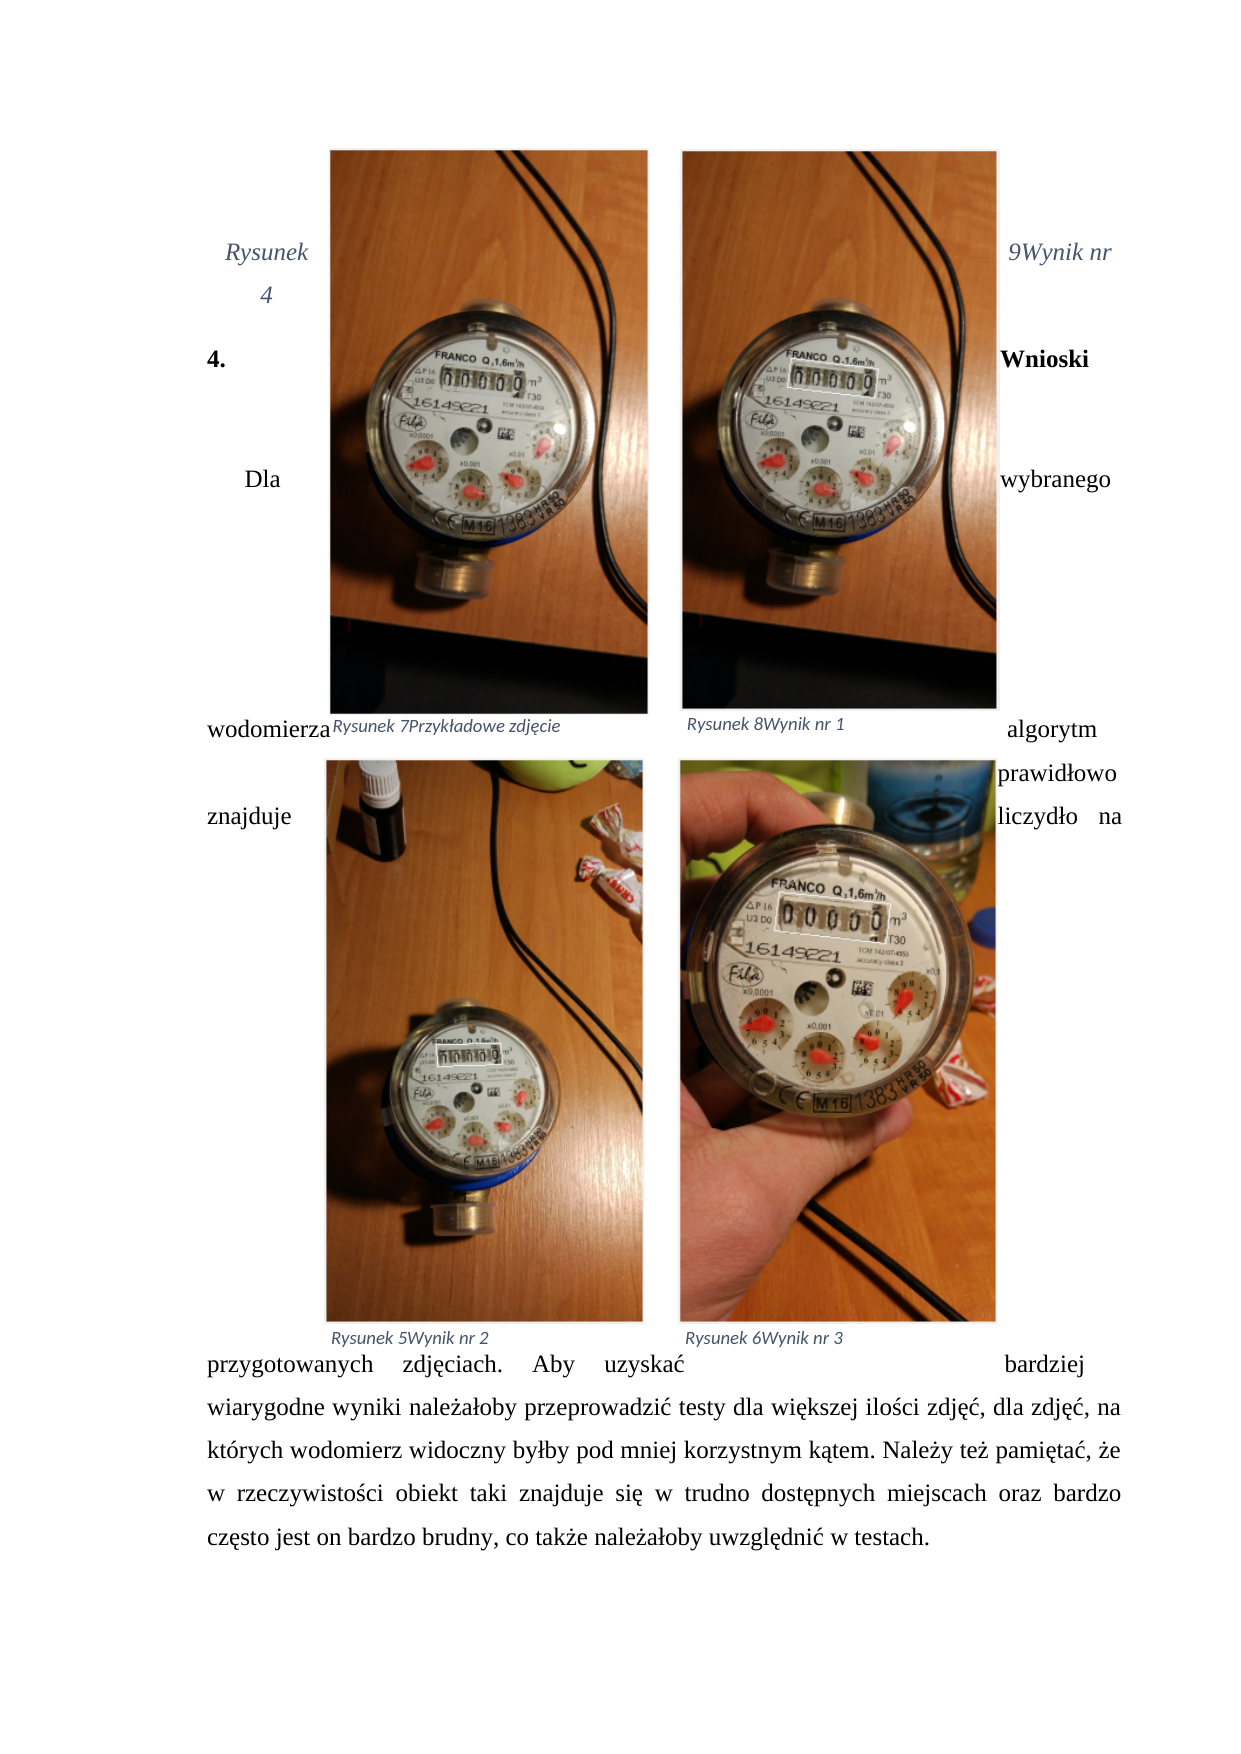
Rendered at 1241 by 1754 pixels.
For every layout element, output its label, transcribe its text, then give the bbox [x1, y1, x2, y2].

list Wnioski [650, 344, 679, 373]
list Wnioski [1000, 344, 1122, 373]
list Wnioski [207, 344, 328, 373]
text Rysunek 9Wynik nr 4 [1000, 237, 1122, 309]
text Rysunek 9Wynik nr 4 [650, 237, 679, 309]
text Rysunek 9Wynik nr 4 [207, 237, 328, 309]
text Rysunek 5Wynik nr 2 [331, 1326, 651, 1349]
text Rysunek 7Przykładowe zdjęcie [332, 715, 653, 738]
text Dla wybranego wodomierza algorytm prawidłowo znajduje liczydło na przygotowanych zdjęciach. Aby uzyskać bardziej wiarygodne wyniki należałoby przeprowadzić testy dla większej ilości zdjęć, dla zdjęć, na których wodomierz widoczny byłby pod mniej korzystnym kątem. Należy też pamiętać, że w rzeczywistości obiekt taki znajduje się w trudno dostępnych miejscach oraz bardzo często jest on bardzo brudny, co także należałoby uwzględnić w testach. [207, 464, 1122, 1550]
text Rysunek 8Wynik nr 1 [687, 712, 1007, 735]
text Rysunek 6Wynik nr 3 [685, 1326, 1004, 1349]
